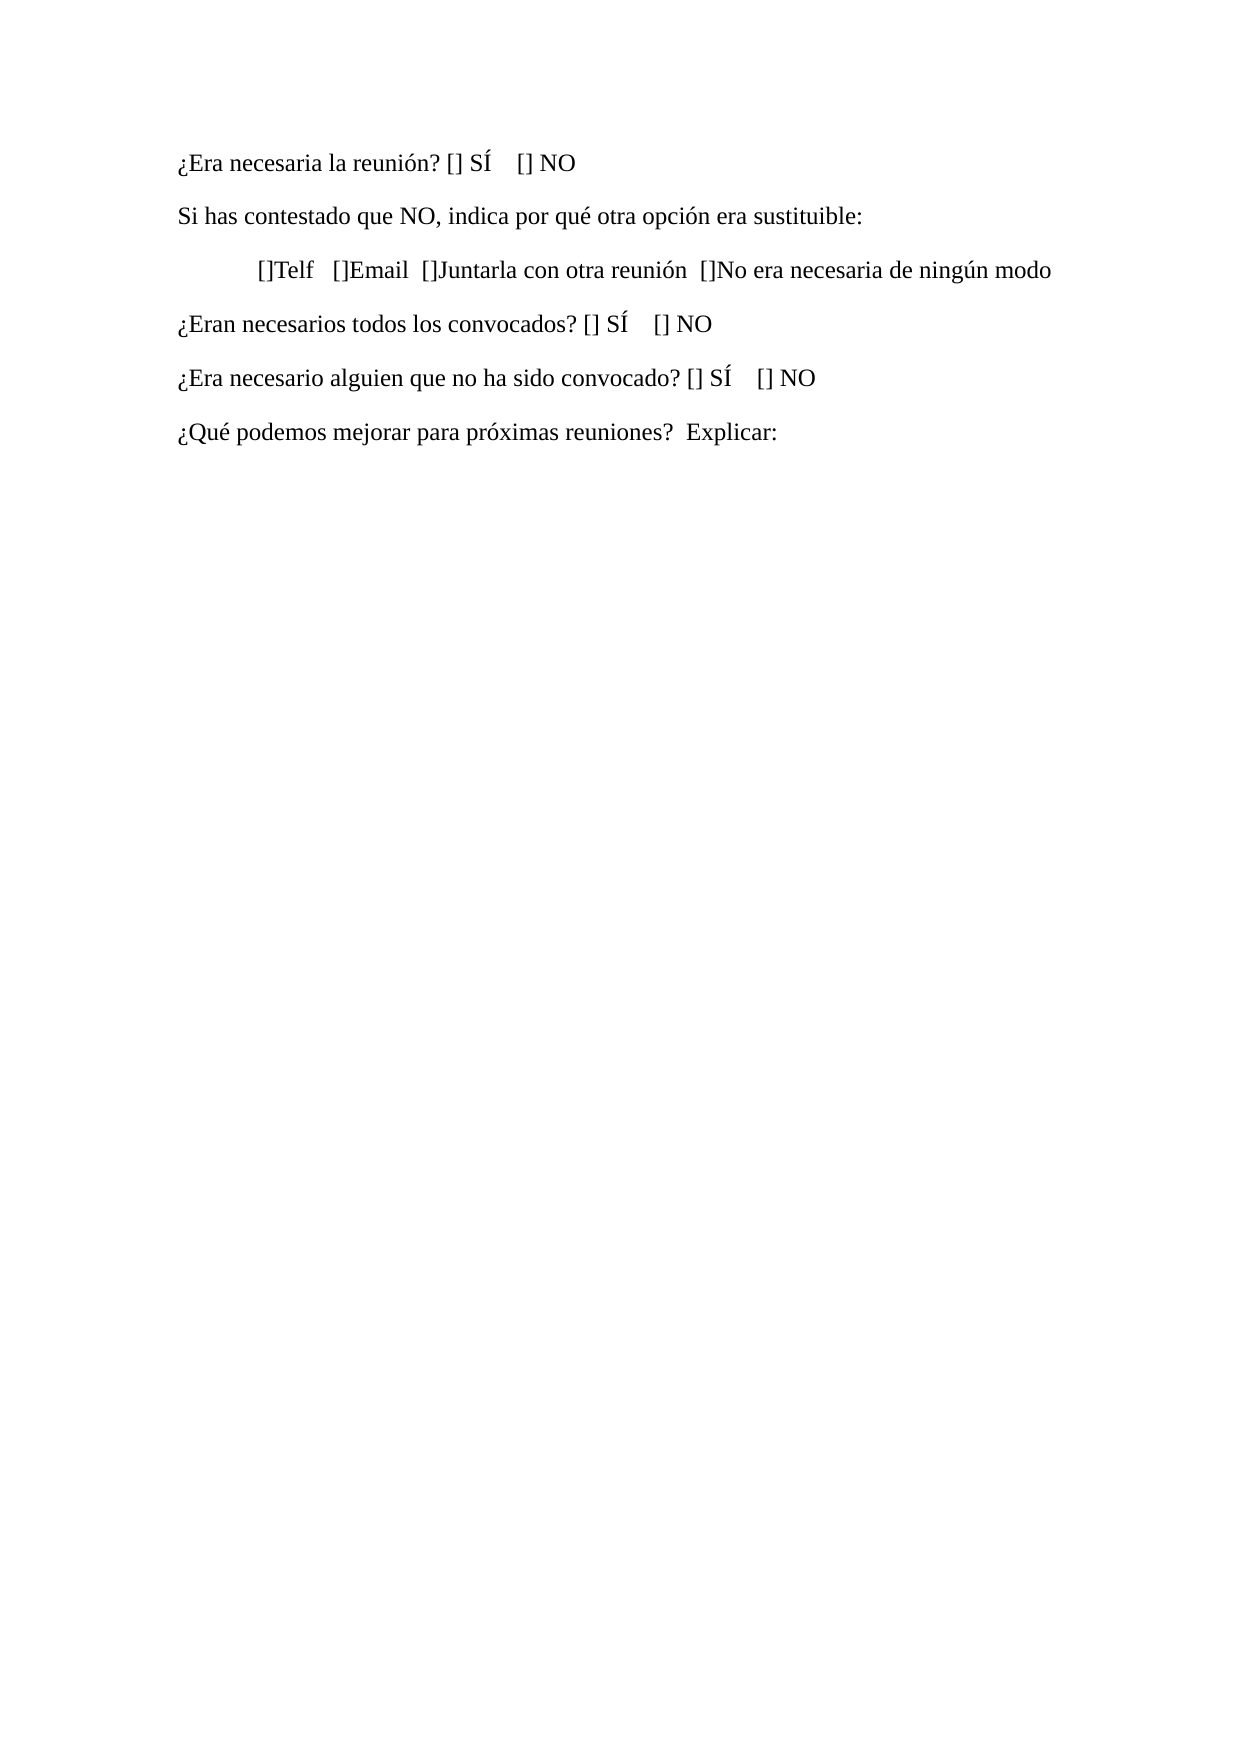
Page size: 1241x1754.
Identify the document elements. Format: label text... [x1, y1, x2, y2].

text ¿Era necesaria la reunión? [] SÍ [] NO [177, 148, 1063, 176]
text ¿Era necesario alguien que no ha sido convocado? [] SÍ [] NO [177, 363, 1063, 392]
text []Telf []Email []Juntarla con otra reunión []No era necesaria de ningún modo [177, 255, 1063, 284]
text Si has contestado que NO, indica por qué otra opción era sustituible: [177, 201, 1063, 230]
text ¿Qué podemos mejorar para próximas reuniones? Explicar: [177, 417, 1063, 446]
text ¿Eran necesarios todos los convocados? [] SÍ [] NO [177, 309, 1063, 338]
